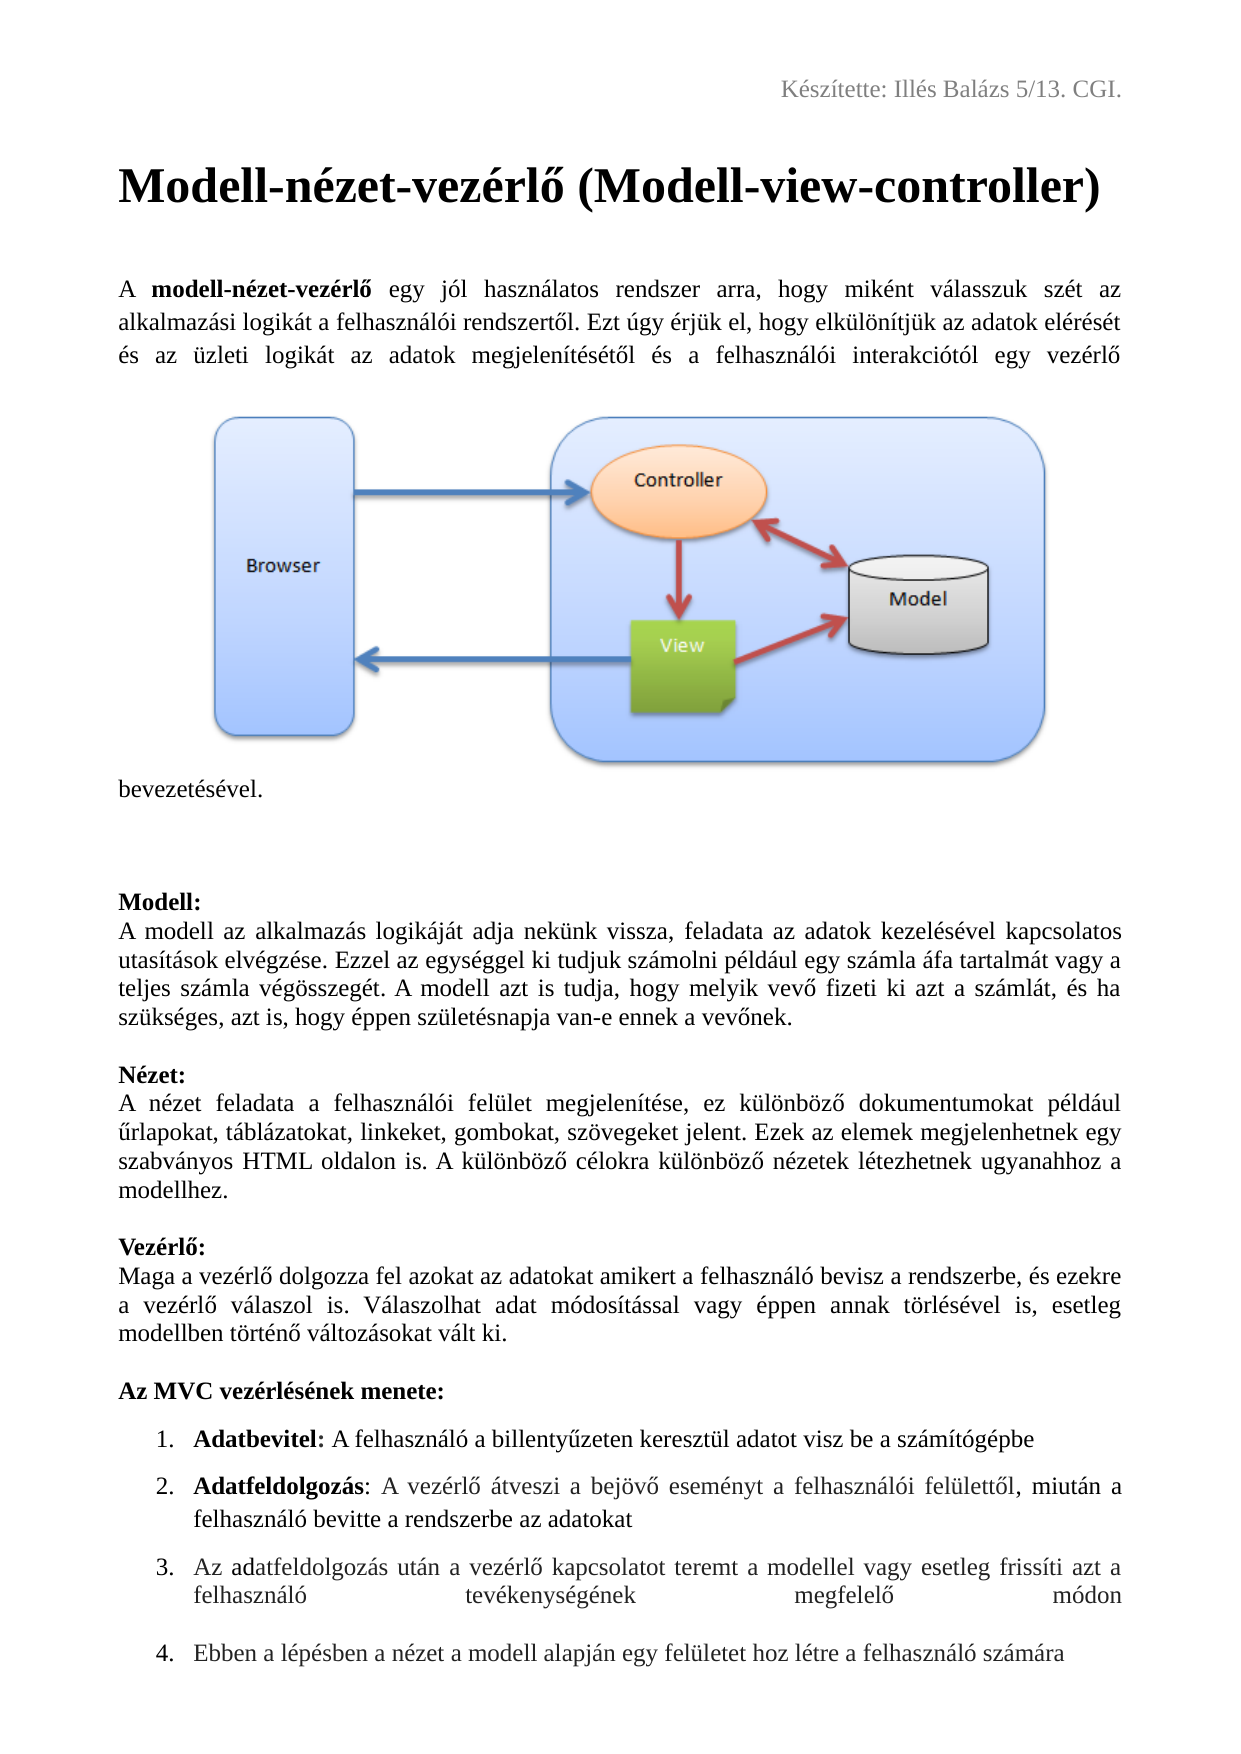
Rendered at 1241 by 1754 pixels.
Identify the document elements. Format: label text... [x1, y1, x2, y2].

list Nézet: [118, 1060, 1122, 1088]
list A nézet feladata a felhasználói felület megjelenítése, ez különböző dokumentumokat például űrlapokat, táblázatokat, linkeket, gombokat, szövegeket jelent. Ezek az elemek megjelenhetnek egy szabványos HTML oldalon is. A különböző célokra különböző nézetek létezhetnek ugyanahhoz a modellhez. [118, 1088, 1122, 1203]
subtitle Vezérlő: [118, 1232, 1122, 1261]
list A modell az alkalmazás logikáját adja nekünk vissza, feladata az adatok kezelésével kapcsolatos utasítások elvégzése. Ezzel az egységgel ki tudjuk számolni például egy számla áfa tartalmát vagy a teljes számla végösszegét. A modell azt is tudja, hogy melyik vevő fizeti ki azt a számlát, és ha szükséges, azt is, hogy éppen születésnapja van-e ennek a vevőnek. [118, 916, 1122, 1031]
list Az adatfeldolgozás után a vezérlő kapcsolatot teremt a modellel vagy esetleg frissíti azt a felhasználó tevékenységének megfelelő módon [156, 1552, 1122, 1638]
list Ebben a lépésben a nézet a modell alapján egy felületet hoz létre a felhasználó számára [156, 1638, 1122, 1667]
subtitle Maga a vezérlő dolgozza fel azokat az adatokat amikert a felhasználó bevisz a rendszerbe, és ezekre a vezérlő válaszol is. Válaszolhat adat módosítással vagy éppen annak törlésével is, esetleg modellben történő változásokat vált ki. [118, 1261, 1122, 1347]
subtitle Modell: [118, 887, 1122, 916]
list Adatfeldolgozás: A vezérlő átveszi a bejövő eseményt a felhasználói felülettől, miután a felhasználó bevitte a rendszerbe az adatokat [156, 1471, 1122, 1533]
list Adatbevitel: A felhasználó a billentyűzeten keresztül adatot visz be a számítógépbe [156, 1424, 1122, 1452]
subtitle Modell-nézet-vezérlő (Modell-view-controller) [118, 156, 1122, 214]
text Az MVC vezérlésének menete: [118, 1376, 1122, 1405]
text A modell-nézet-vezérlő egy jól használatos rendszer arra, hogy miként válasszuk szét az alkalmazási logikát a felhasználói rendszertől. Ezt úgy érjük el, hogy elkülönítjük az adatok elérését és az üzleti logikát az adatok megjelenítésétől és a felhasználói interakciótól egy vezérlő bevezetésével. [118, 274, 1122, 868]
